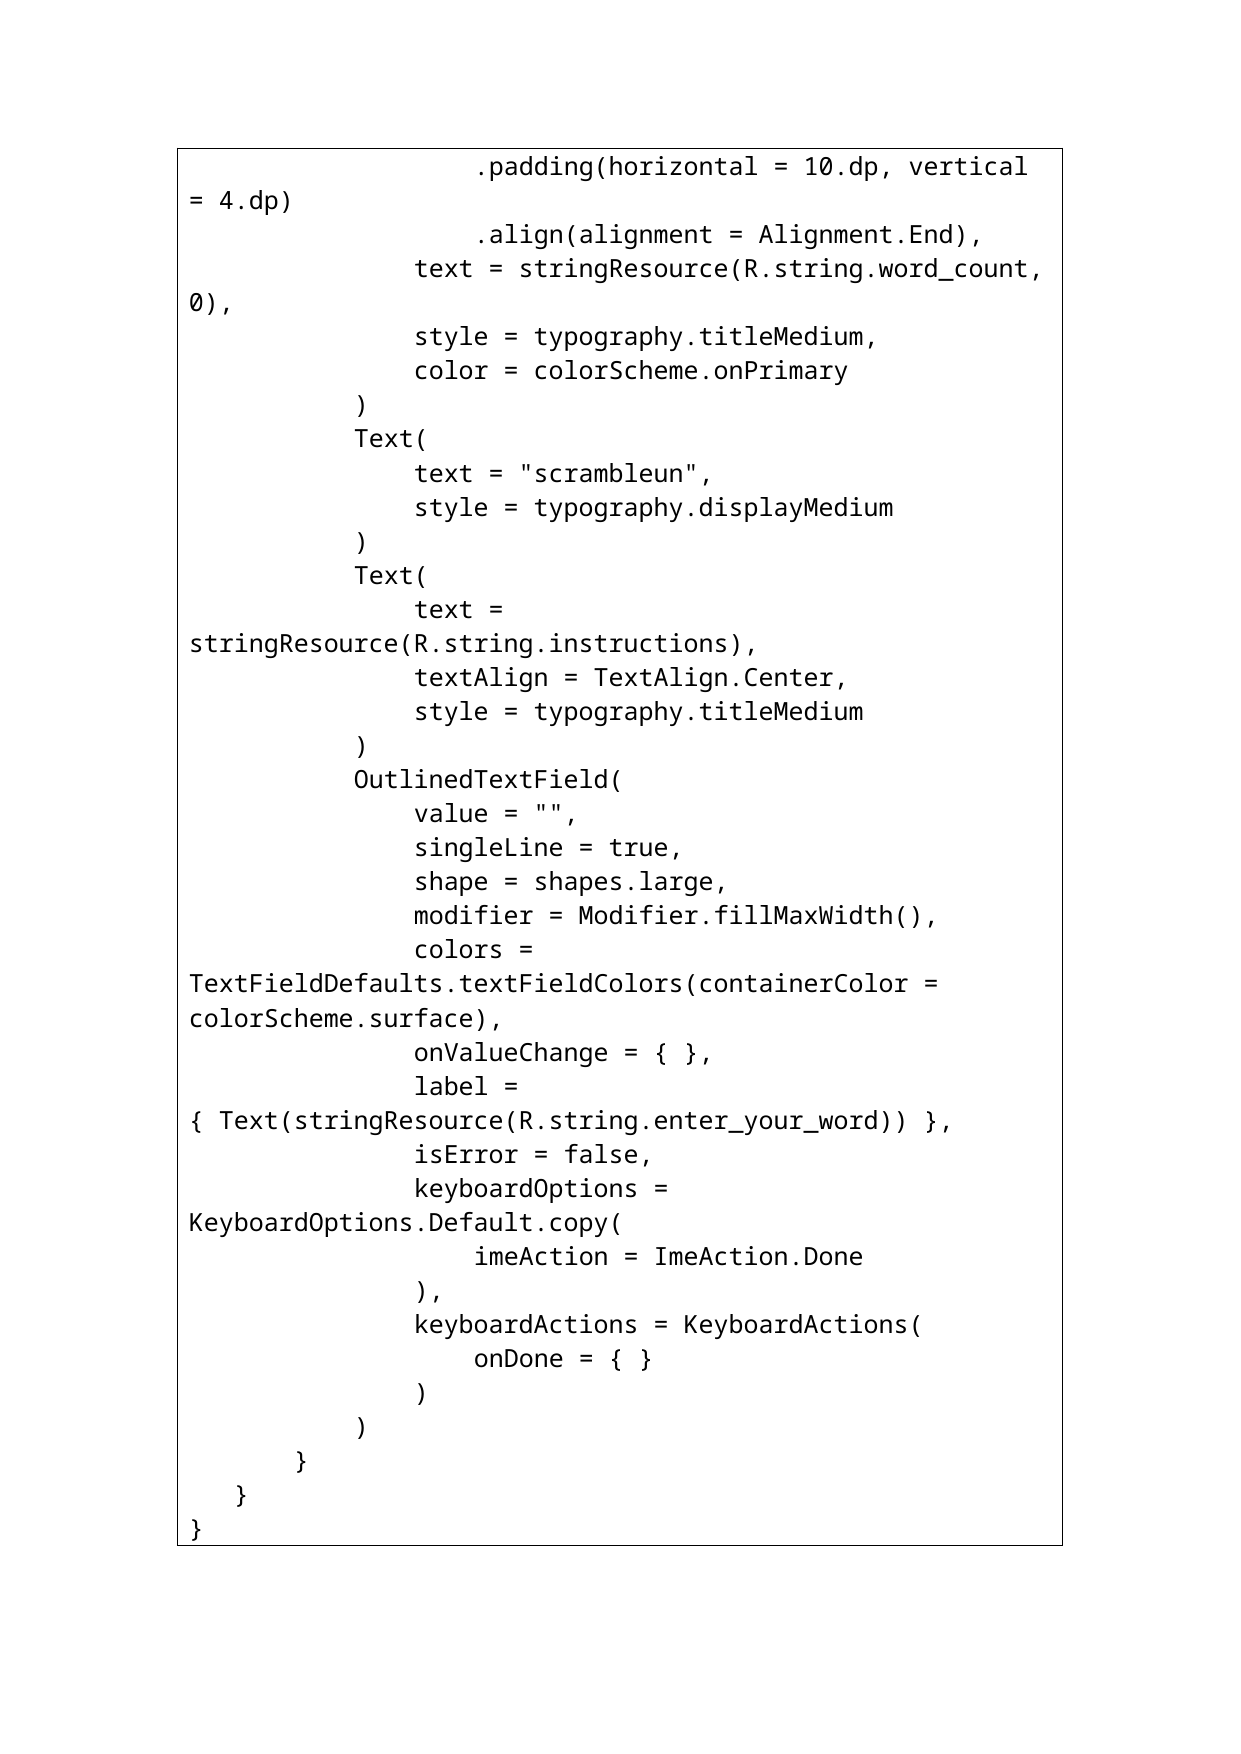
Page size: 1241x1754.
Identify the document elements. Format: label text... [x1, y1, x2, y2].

table_header .padding(horizontal = 10.dp, vertical = 4.dp) .align(alignment = Alignment.End), text = stringResource(R.string.word_count, 0), style = typography.titleMedium, color = colorScheme.onPrimary ) Text( text = "scrambleun", style = typography.displayMedium ) Text( text = stringResource(R.string.instructions), textAlign = TextAlign.Center, style = typography.titleMedium ) OutlinedTextField( value = "", singleLine = true, shape = shapes.large, modifier = Modifier.fillMaxWidth(), colors = TextFieldDefaults.textFieldColors(containerColor = colorScheme.surface), onValueChange = { }, label = { Text(stringResource(R.string.enter_your_word)) }, isError = false, keyboardOptions = KeyboardOptions.Default.copy( imeAction = ImeAction.Done ), keyboardActions = KeyboardActions( onDone = { } ) ) } } } [178, 149, 1062, 1545]
